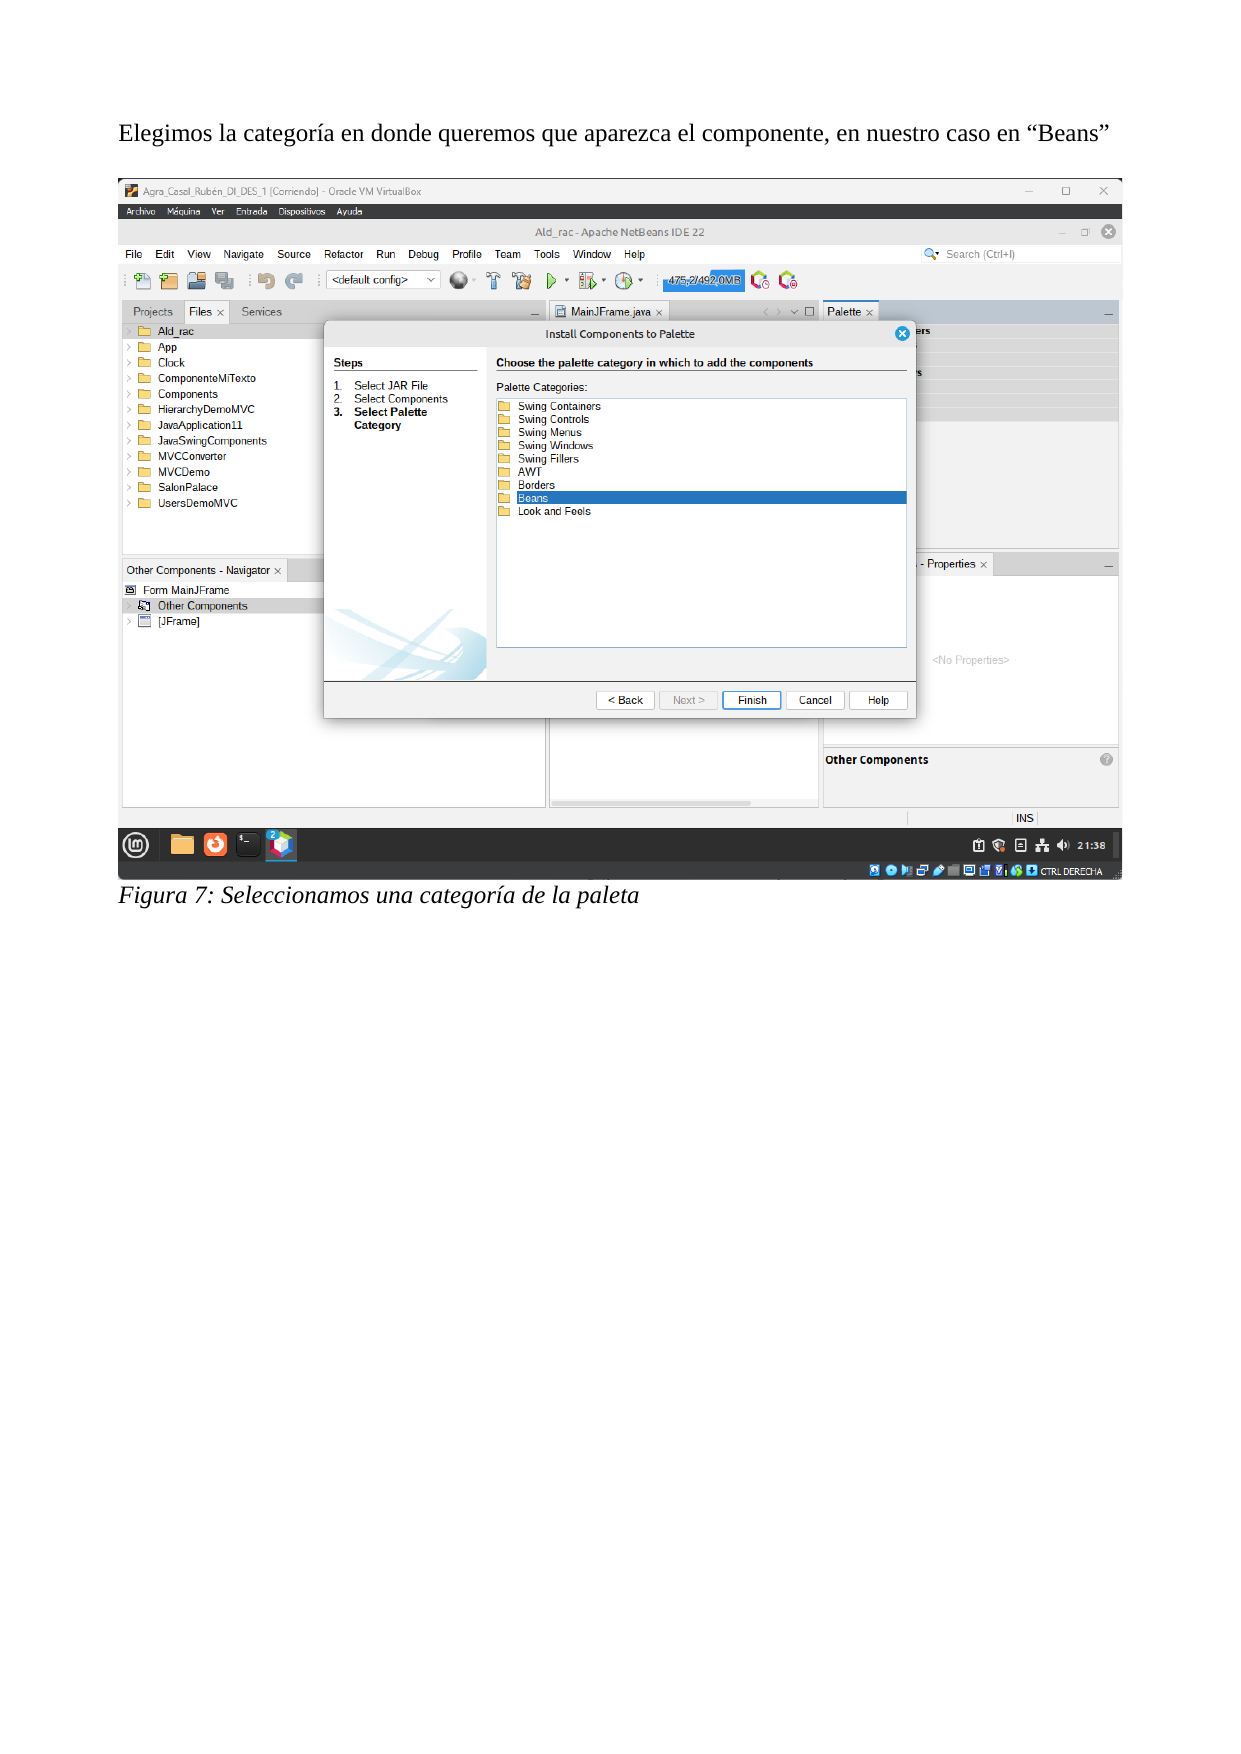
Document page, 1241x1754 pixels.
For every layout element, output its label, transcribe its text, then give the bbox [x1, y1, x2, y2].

text Elegimos la categoría en donde queremos que aparezca el componente, en nuestro caso en “Beans” [118, 118, 1122, 147]
picture [118, 178, 1123, 880]
text Figura 7: Seleccionamos una categoría de la paleta [118, 880, 1122, 909]
